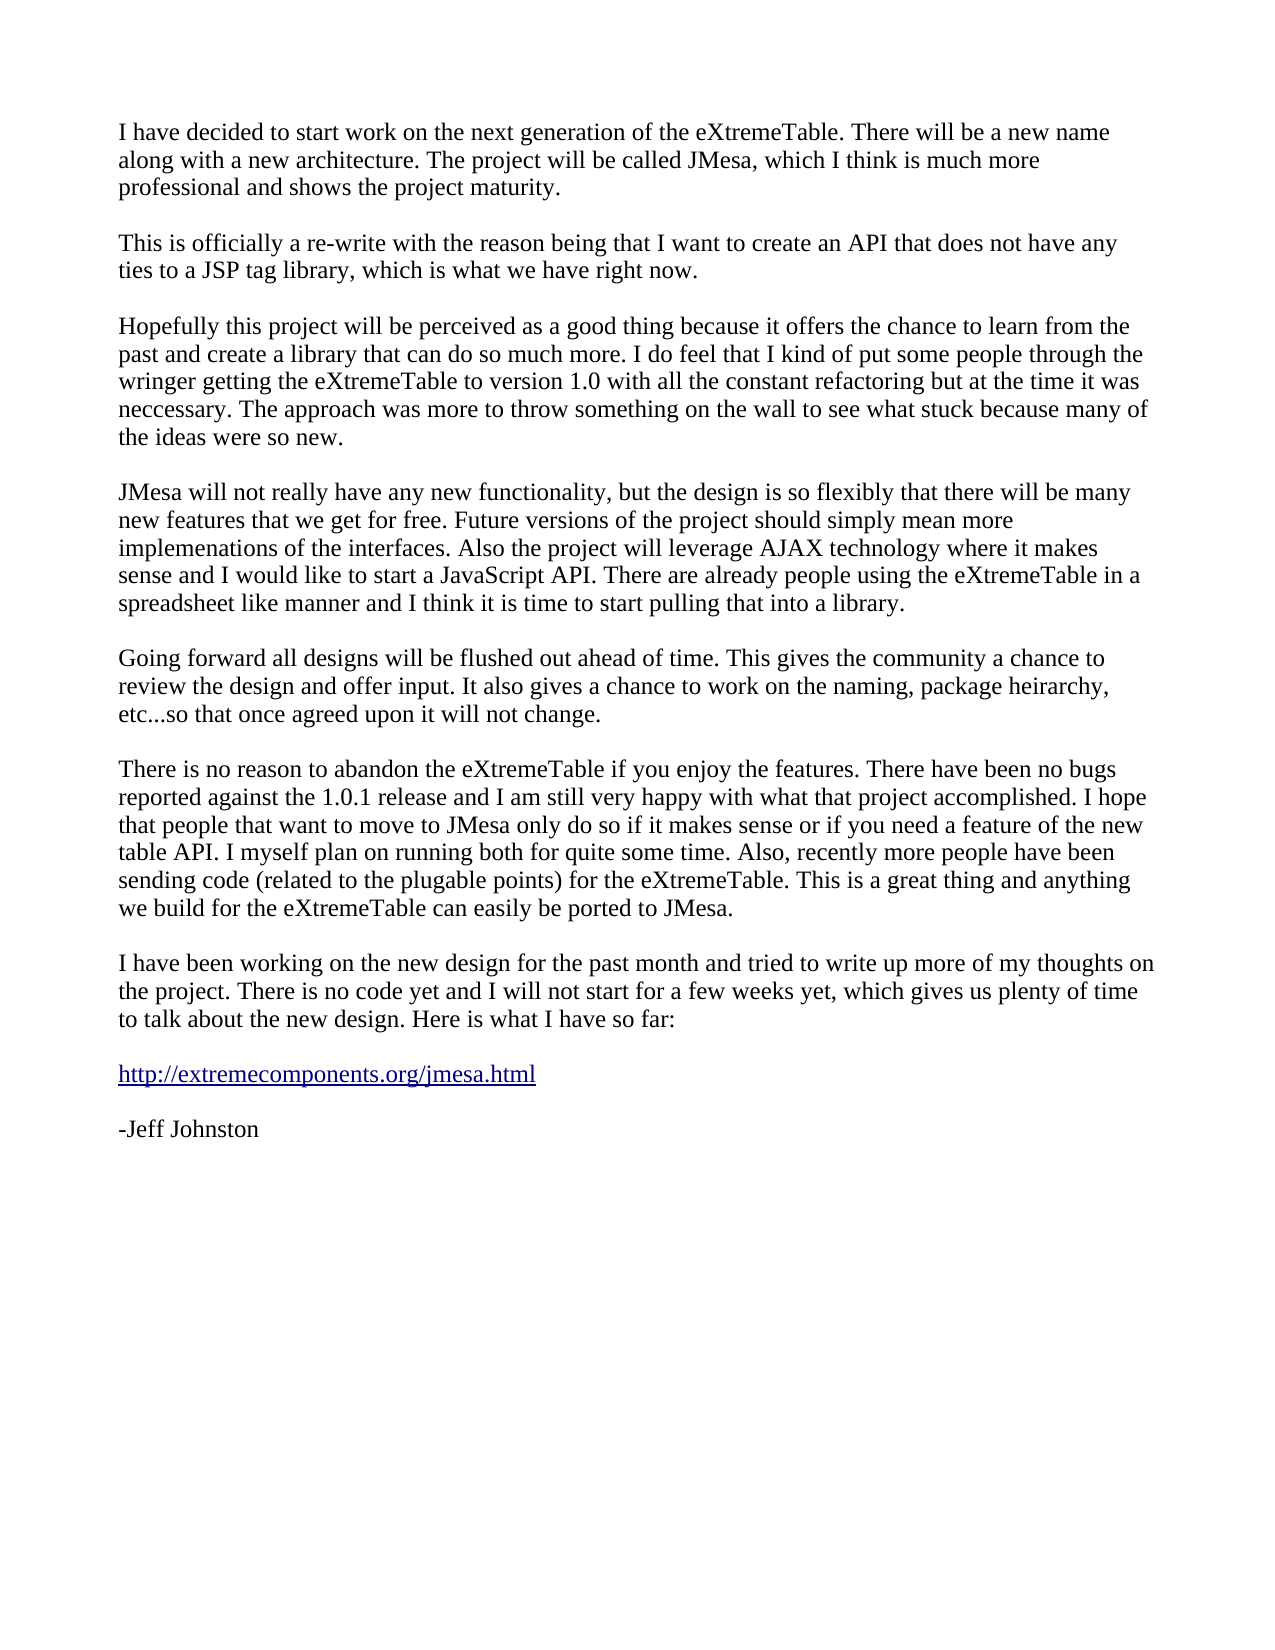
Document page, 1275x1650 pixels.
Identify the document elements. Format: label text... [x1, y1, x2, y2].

text I have decided to start work on the next generation of the eXtremeTable. There will be a new name along with a new architecture. The project will be called JMesa, which I think is much more professional and shows the project maturity. This is officially a re-write with the reason being that I want to create an API that does not have any ties to a JSP tag library, which is what we have right now. Hopefully this project will be perceived as a good thing because it offers the chance to learn from the past and create a library that can do so much more. I do feel that I kind of put some people through the wringer getting the eXtremeTable to version 1.0 with all the constant refactoring but at the time it was neccessary. The approach was more to throw something on the wall to see what stuck because many of the ideas were so new. JMesa will not really have any new functionality, but the design is so flexibly that there will be many new features that we get for free. Future versions of the project should simply mean more implemenations of the interfaces. Also the project will leverage AJAX technology where it makes sense and I would like to start a JavaScript API. There are already people using the eXtremeTable in a spreadsheet like manner and I think it is time to start pulling that into a library. Going forward all designs will be flushed out ahead of time. This gives the community a chance to review the design and offer input. It also gives a chance to work on the naming, package heirarchy, etc...so that once agreed upon it will not change. There is no reason to abandon the eXtremeTable if you enjoy the features. There have been no bugs reported against the 1.0.1 release and I am still very happy with what that project accomplished. I hope that people that want to move to JMesa only do so if it makes sense or if you need a feature of the new table API. I myself plan on running both for quite some time. Also, recently more people have been sending code (related to the plugable points) for the eXtremeTable. This is a great thing and anything we build for the eXtremeTable can easily be ported to JMesa. I have been working on the new design for the past month and tried to write up more of my thoughts on the project. There is no code yet and I will not start for a few weeks yet, which gives us plenty of time to talk about the new design. Here is what I have so far: http://extremecomponents.org/jmesa.html -Jeff Johnston [118, 118, 1157, 1143]
